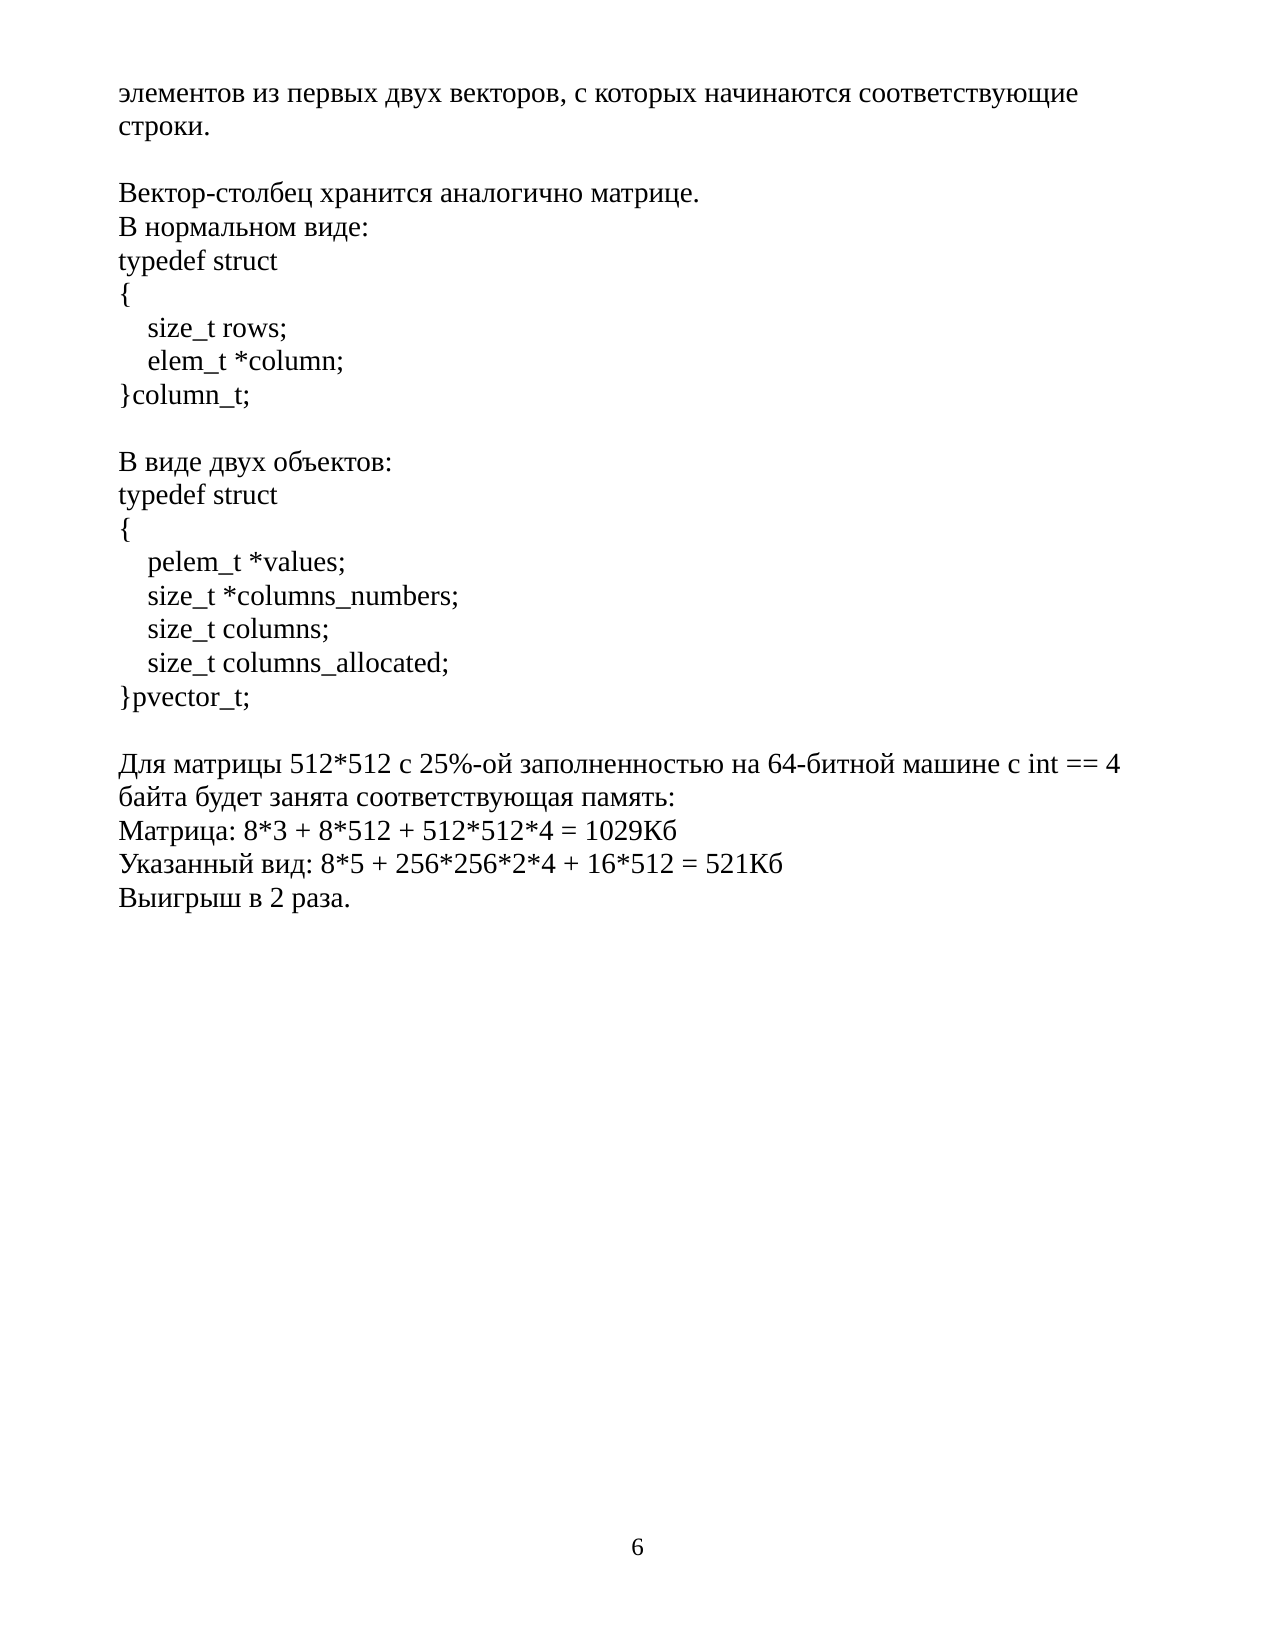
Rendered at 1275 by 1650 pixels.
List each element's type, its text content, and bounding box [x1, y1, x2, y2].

text typedef struct [118, 477, 1157, 511]
text элементов из первых двух векторов, с которых начинаются соответствующие строки. [118, 75, 1157, 142]
text }pvector_t; [118, 679, 1157, 712]
text Вектор-столбец хранится аналогично матрице. [118, 176, 1157, 209]
text Для матрицы 512*512 c 25%-ой заполненностью на 64-битной машине с int == 4 байта будет занята соответствующая память: [118, 746, 1157, 813]
text }column_t; [118, 377, 1157, 410]
text { [118, 511, 1157, 544]
text Указанный вид: 8*5 + 256*256*2*4 + 16*512 = 521Кб [118, 846, 1157, 880]
text size_t rows; [118, 310, 1157, 343]
text elem_t *column; [118, 343, 1157, 377]
text В виде двух объектов: [118, 444, 1157, 477]
text typedef struct [118, 243, 1157, 276]
text size_t columns_allocated; [118, 645, 1157, 679]
text size_t *columns_numbers; [118, 578, 1157, 612]
text { [118, 276, 1157, 310]
text Матрица: 8*3 + 8*512 + 512*512*4 = 1029Кб [118, 813, 1157, 846]
text size_t columns; [118, 612, 1157, 645]
text pelem_t *values; [118, 544, 1157, 578]
text В нормальном виде: [118, 209, 1157, 243]
text Выигрыш в 2 раза. [118, 880, 1157, 913]
